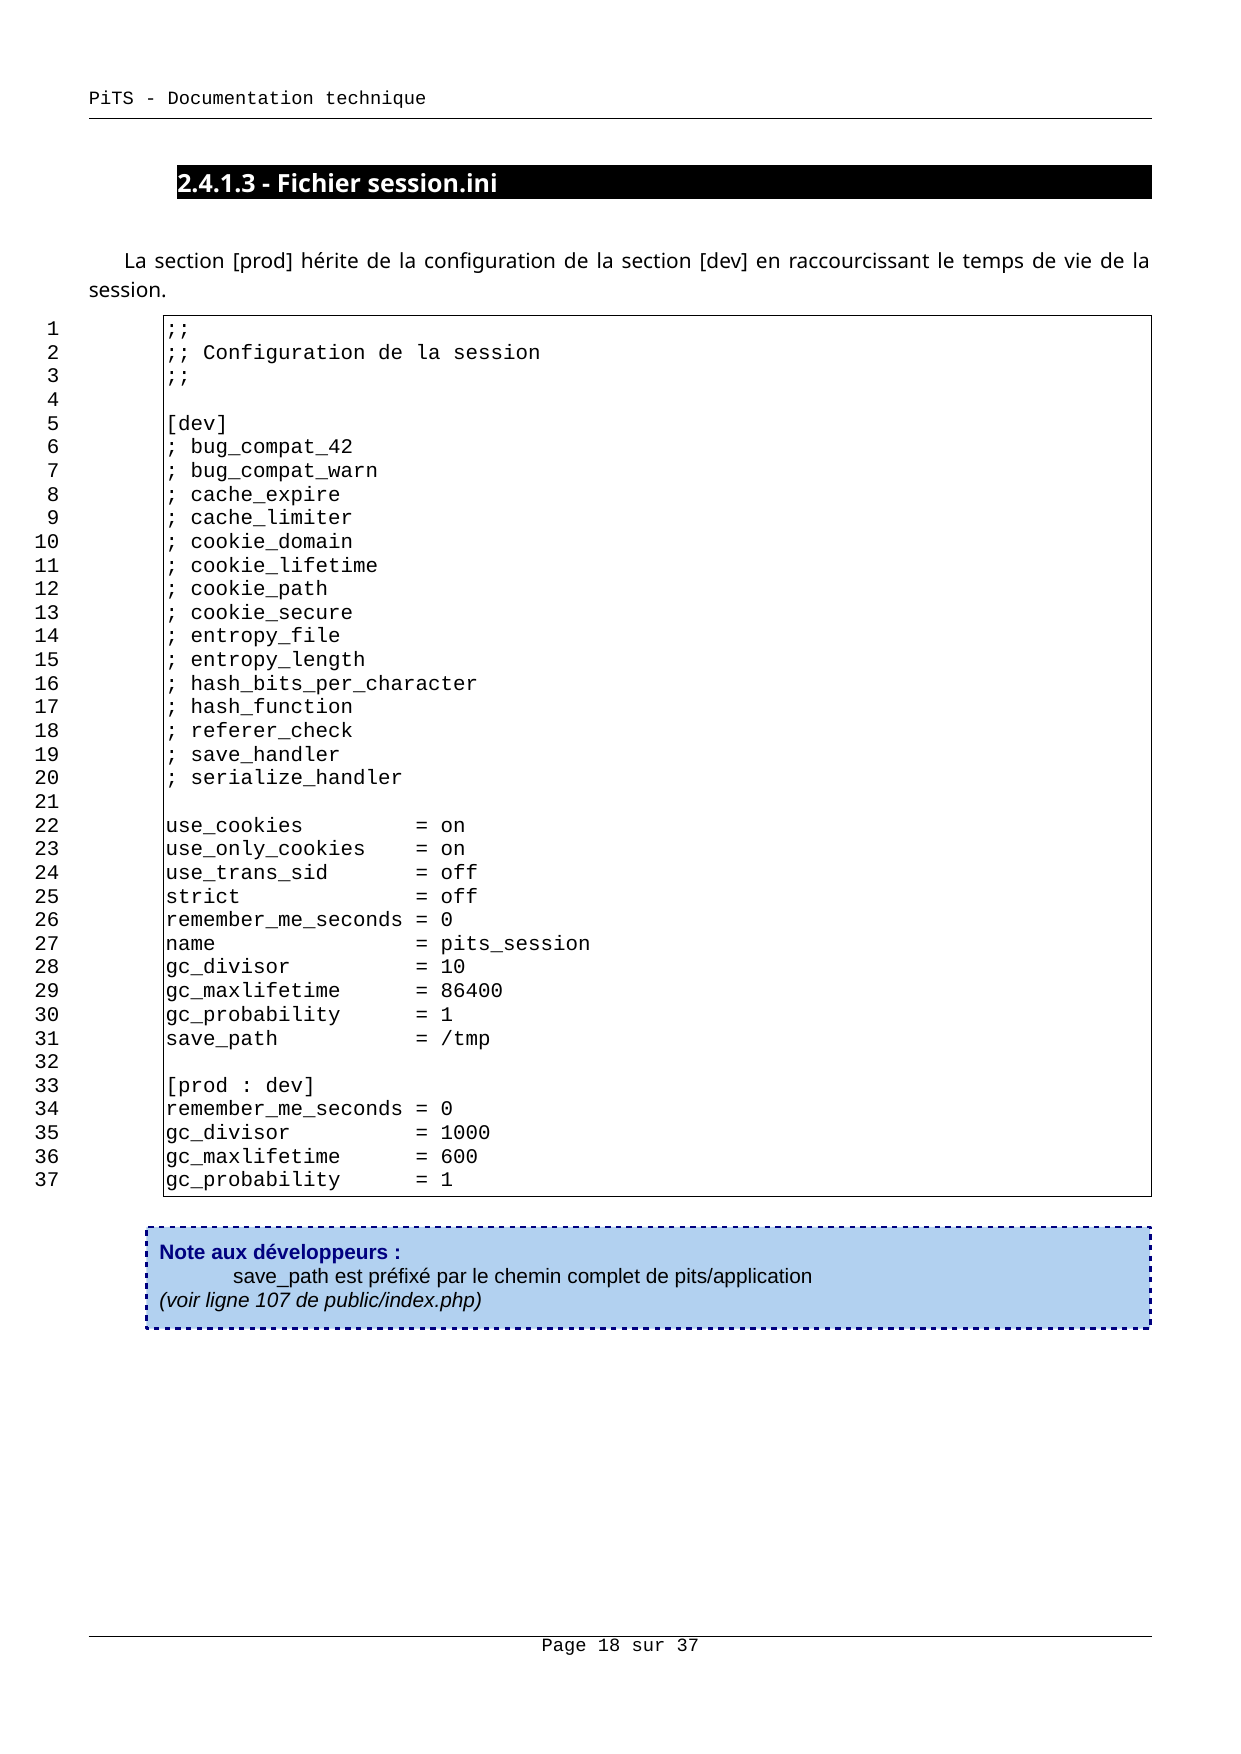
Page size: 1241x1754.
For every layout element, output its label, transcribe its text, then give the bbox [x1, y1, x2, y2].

text ; referer_check [164, 717, 1151, 741]
text remember_me_seconds = 0 [164, 906, 1151, 930]
text ; cookie_secure [164, 599, 1151, 622]
text ; hash_bits_per_character [164, 670, 1151, 693]
text gc_maxlifetime = 600 [164, 1143, 1151, 1166]
text use_cookies = on [164, 812, 1151, 835]
text ; save_handler [164, 741, 1151, 764]
text ;; Configuration de la session [164, 339, 1151, 362]
text remember_me_seconds = 0 [164, 1095, 1151, 1119]
text gc_divisor = 10 [164, 953, 1151, 977]
text ; hash_function [164, 693, 1151, 717]
text ;; [164, 362, 1151, 389]
text ; entropy_length [164, 646, 1151, 670]
text ; cache_expire [164, 481, 1151, 504]
text name = pits_session [164, 930, 1151, 953]
text [prod : dev] [164, 1072, 1151, 1095]
text [dev] [164, 410, 1151, 433]
text ;; [164, 316, 1151, 339]
text La section [prod] hérite de la configuration de la section [dev] en raccourcissant le temps de vie de la session. [88, 246, 1152, 303]
text ; cookie_domain [164, 528, 1151, 552]
text ; entropy_file [164, 622, 1151, 646]
text ; cache_limiter [164, 504, 1151, 528]
text ; bug_compat_warn [164, 457, 1151, 481]
text ; cookie_path [164, 575, 1151, 599]
text gc_divisor = 1000 [164, 1119, 1151, 1143]
text use_only_cookies = on [164, 835, 1151, 859]
text ; bug_compat_42 [164, 433, 1151, 457]
text gc_maxlifetime = 86400 [164, 977, 1151, 1001]
text ; serialize_handler [164, 764, 1151, 791]
text gc_probability = 1 [164, 1166, 1151, 1196]
text strict = off [164, 883, 1151, 906]
text ; cookie_lifetime [164, 552, 1151, 575]
text use_trans_sid = off [164, 859, 1151, 883]
text gc_probability = 1 [164, 1001, 1151, 1024]
subtitle Fichier session.ini [177, 165, 1152, 199]
text save_path = /tmp [164, 1024, 1151, 1051]
